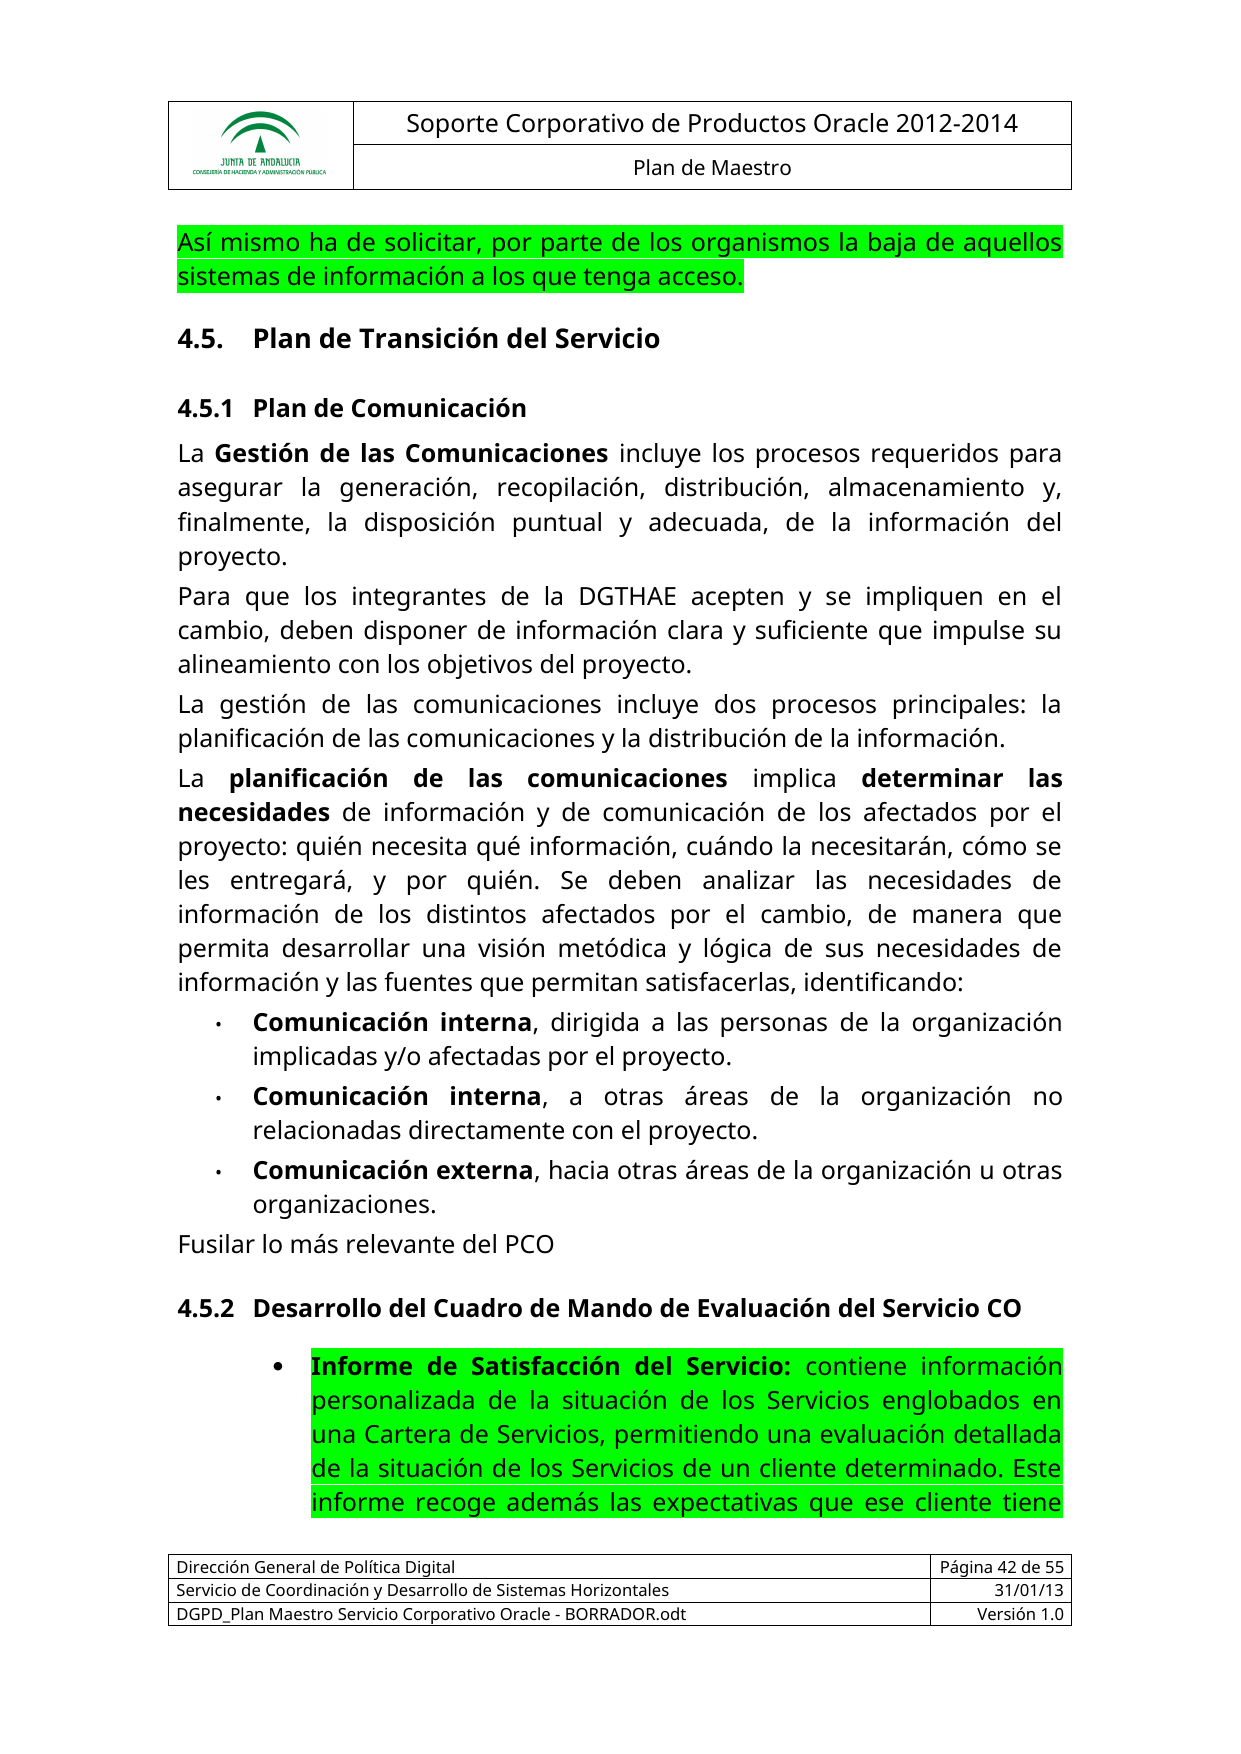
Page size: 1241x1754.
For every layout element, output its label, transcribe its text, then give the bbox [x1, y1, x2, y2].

subtitle Plan de Comunicación [177, 392, 1063, 423]
text La planificación de las comunicaciones implica determinar las necesidades de información y de comunicación de los afectados por el proyecto: quién necesita qué información, cuándo la necesitarán, cómo se les entregará, y por quién. Se deben analizar las necesidades de información de los distintos afectados por el cambio, de manera que permita desarrollar una visión metódica y lógica de sus necesidades de información y las fuentes que permitan satisfacerlas, identificando: [177, 760, 1063, 999]
list Comunicación interna, dirigida a las personas de la organización implicadas y/o afectadas por el proyecto. [215, 1005, 1063, 1073]
list Comunicación interna, a otras áreas de la organización no relacionadas directamente con el proyecto. [215, 1079, 1063, 1147]
list Comunicación externa, hacia otras áreas de la organización u otras organizaciones. [215, 1153, 1063, 1221]
text Fusilar lo más relevante del PCO [177, 1227, 1063, 1261]
picture [192, 110, 327, 175]
text Así mismo ha de solicitar, por parte de los organismos la baja de aquellos sistemas de información a los que tenga acceso. [177, 224, 1063, 293]
text Para que los integrantes de la DGTHAE acepten y se impliquen en el cambio, deben disponer de información clara y suficiente que impulse su alineamiento con los objetivos del proyecto. [177, 578, 1063, 680]
text La Gestión de las Comunicaciones incluye los procesos requeridos para asegurar la generación, recopilación, distribución, almacenamiento y, finalmente, la disposición puntual y adecuada, de la información del proyecto. [177, 436, 1063, 572]
text La gestión de las comunicaciones incluye dos procesos principales: la planificación de las comunicaciones y la distribución de la información. [177, 686, 1063, 754]
subtitle Plan de Transición del Servicio [177, 323, 1063, 355]
list Informe de Satisfacción del Servicio: contiene información personalizada de la situación de los Servicios englobados en una Cartera de Servicios, permitiendo una evaluación detallada de la situación de los Servicios de un cliente determinado. Este informe recoge además las expectativas que ese cliente tiene [274, 1348, 1063, 1518]
subtitle Desarrollo del Cuadro de Mando de Evaluación del Servicio CO [177, 1292, 1063, 1323]
